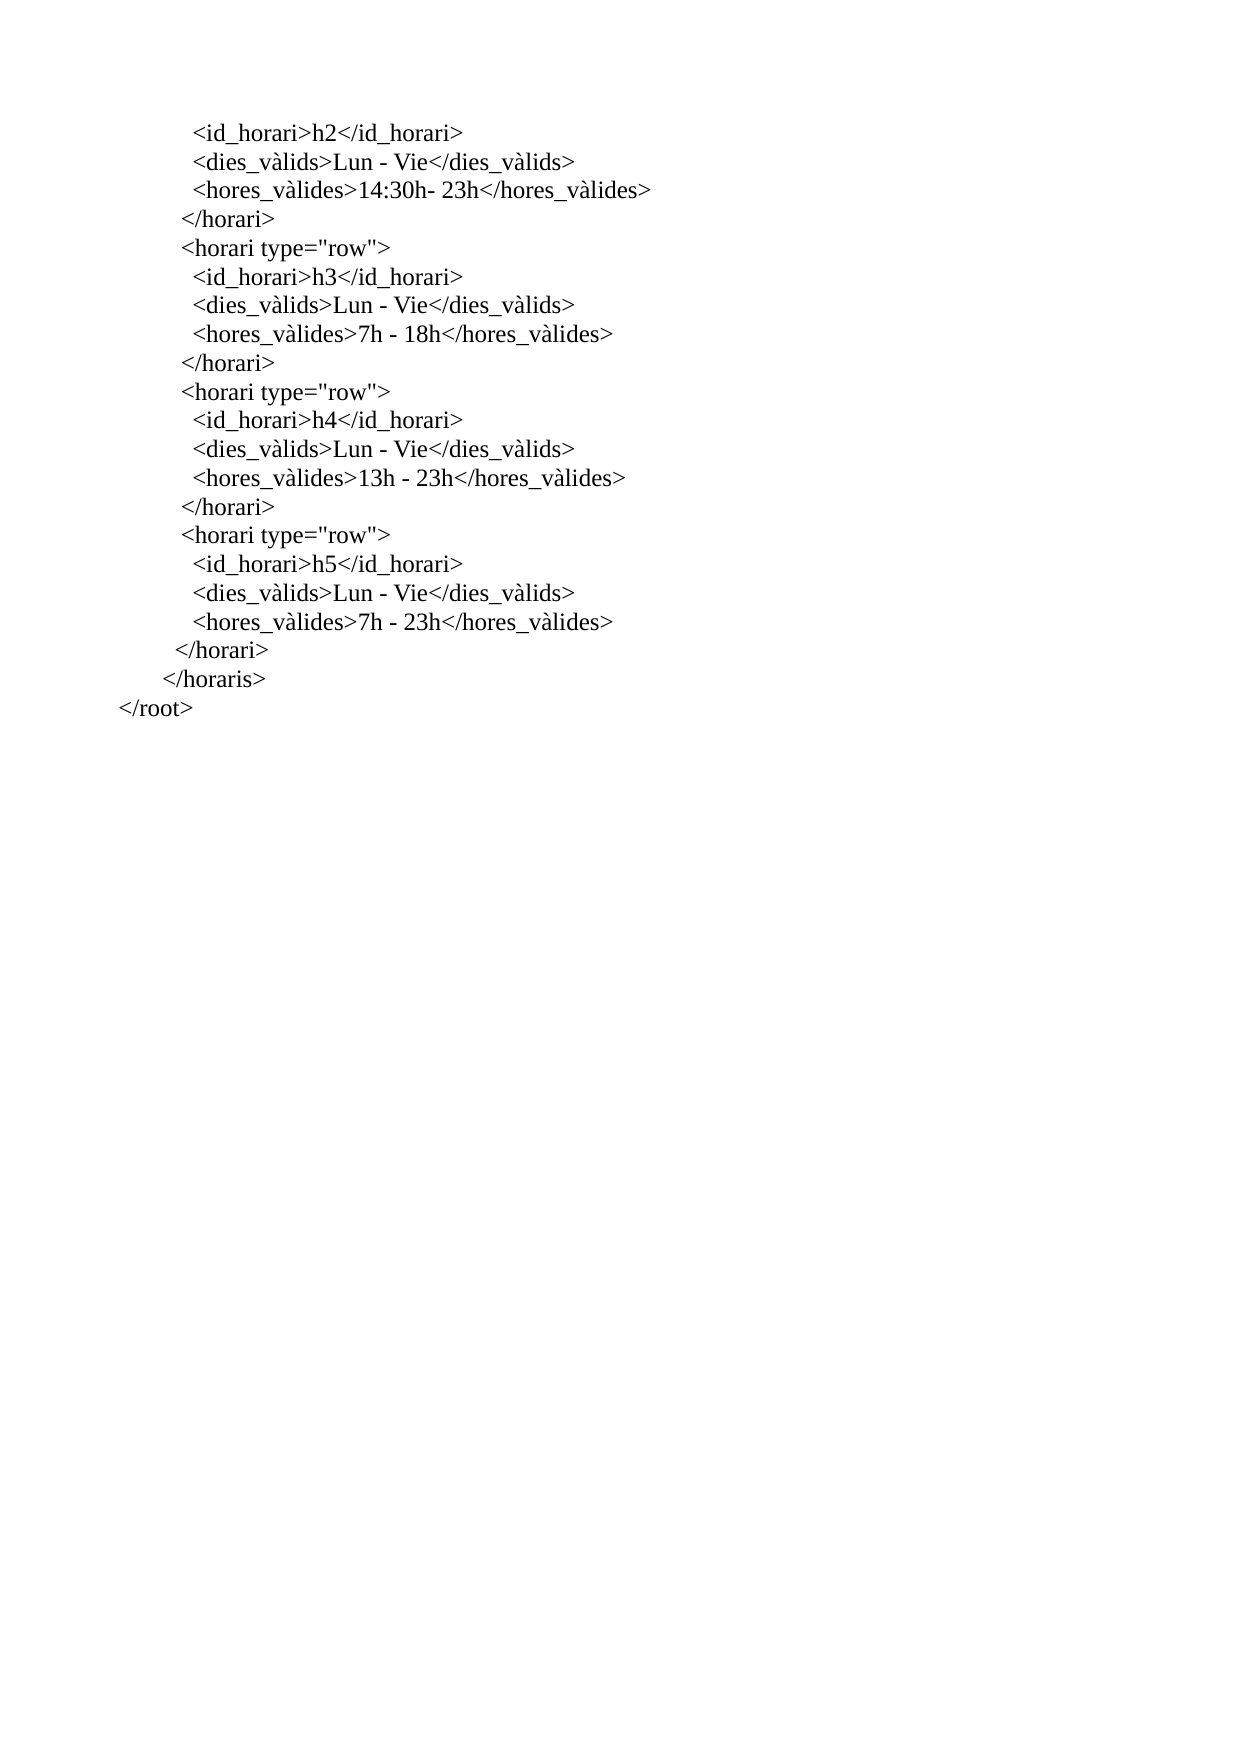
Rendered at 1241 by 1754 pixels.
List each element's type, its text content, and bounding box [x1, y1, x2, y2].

text <id_horari>h3</id_horari> [118, 262, 1122, 291]
text <hores_vàlides>7h - 18h</hores_vàlides> [118, 319, 1122, 348]
text <horari type="row"> [118, 233, 1122, 262]
text <id_horari>h5</id_horari> [118, 549, 1122, 578]
text <horari type="row"> [118, 521, 1122, 549]
text <hores_vàlides>13h - 23h</hores_vàlides> [118, 463, 1122, 492]
text <horari type="row"> [118, 377, 1122, 406]
text </horari> [118, 636, 1122, 664]
text </horaris> [118, 664, 1122, 693]
text <hores_vàlides>7h - 23h</hores_vàlides> [118, 607, 1122, 636]
text </horari> [118, 348, 1122, 377]
text <dies_vàlids>Lun - Vie</dies_vàlids> [118, 147, 1122, 176]
text </horari> [118, 492, 1122, 521]
text </root> [118, 693, 1122, 722]
text <dies_vàlids>Lun - Vie</dies_vàlids> [118, 291, 1122, 319]
text <dies_vàlids>Lun - Vie</dies_vàlids> [118, 434, 1122, 463]
text <dies_vàlids>Lun - Vie</dies_vàlids> [118, 578, 1122, 607]
text <id_horari>h4</id_horari> [118, 406, 1122, 434]
text <hores_vàlides>14:30h- 23h</hores_vàlides> [118, 176, 1122, 204]
text </horari> [118, 204, 1122, 233]
text <id_horari>h2</id_horari> [118, 118, 1122, 147]
